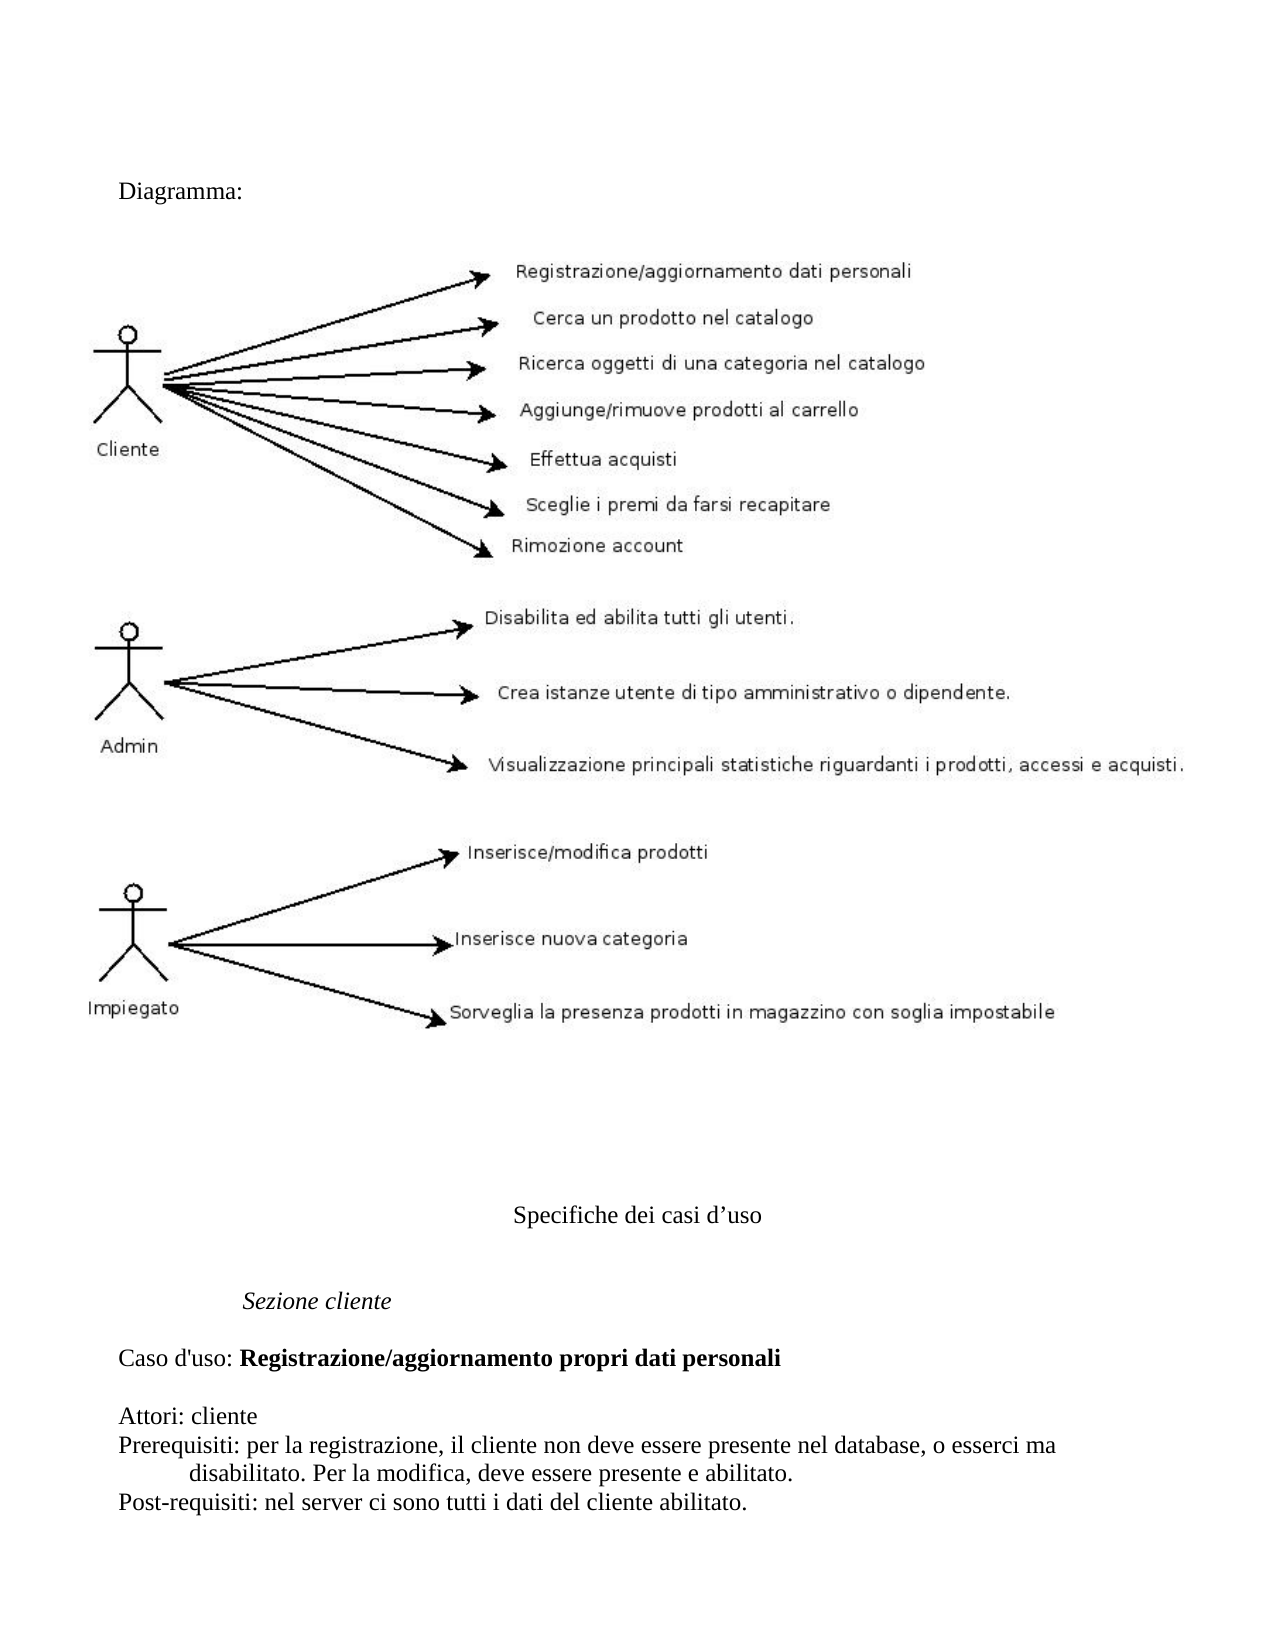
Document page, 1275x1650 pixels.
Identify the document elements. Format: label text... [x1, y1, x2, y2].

text Diagramma: [118, 176, 1157, 205]
text Prerequisiti: per la registrazione, il cliente non deve essere presente nel database, o esserci ma disabilitato. Per la modifica, deve essere presente e abilitato. [118, 1430, 1157, 1487]
text Caso d'uso: Registrazione/aggiornamento propri dati personali [118, 1343, 1157, 1372]
text Post-requisiti: nel server ci sono tutti i dati del cliente abilitato. [118, 1487, 1157, 1516]
text Specifiche dei casi d’uso [118, 1200, 1157, 1228]
text Attori: cliente [118, 1401, 1157, 1430]
text Sezione cliente [242, 1286, 1157, 1315]
picture [88, 261, 1187, 1030]
